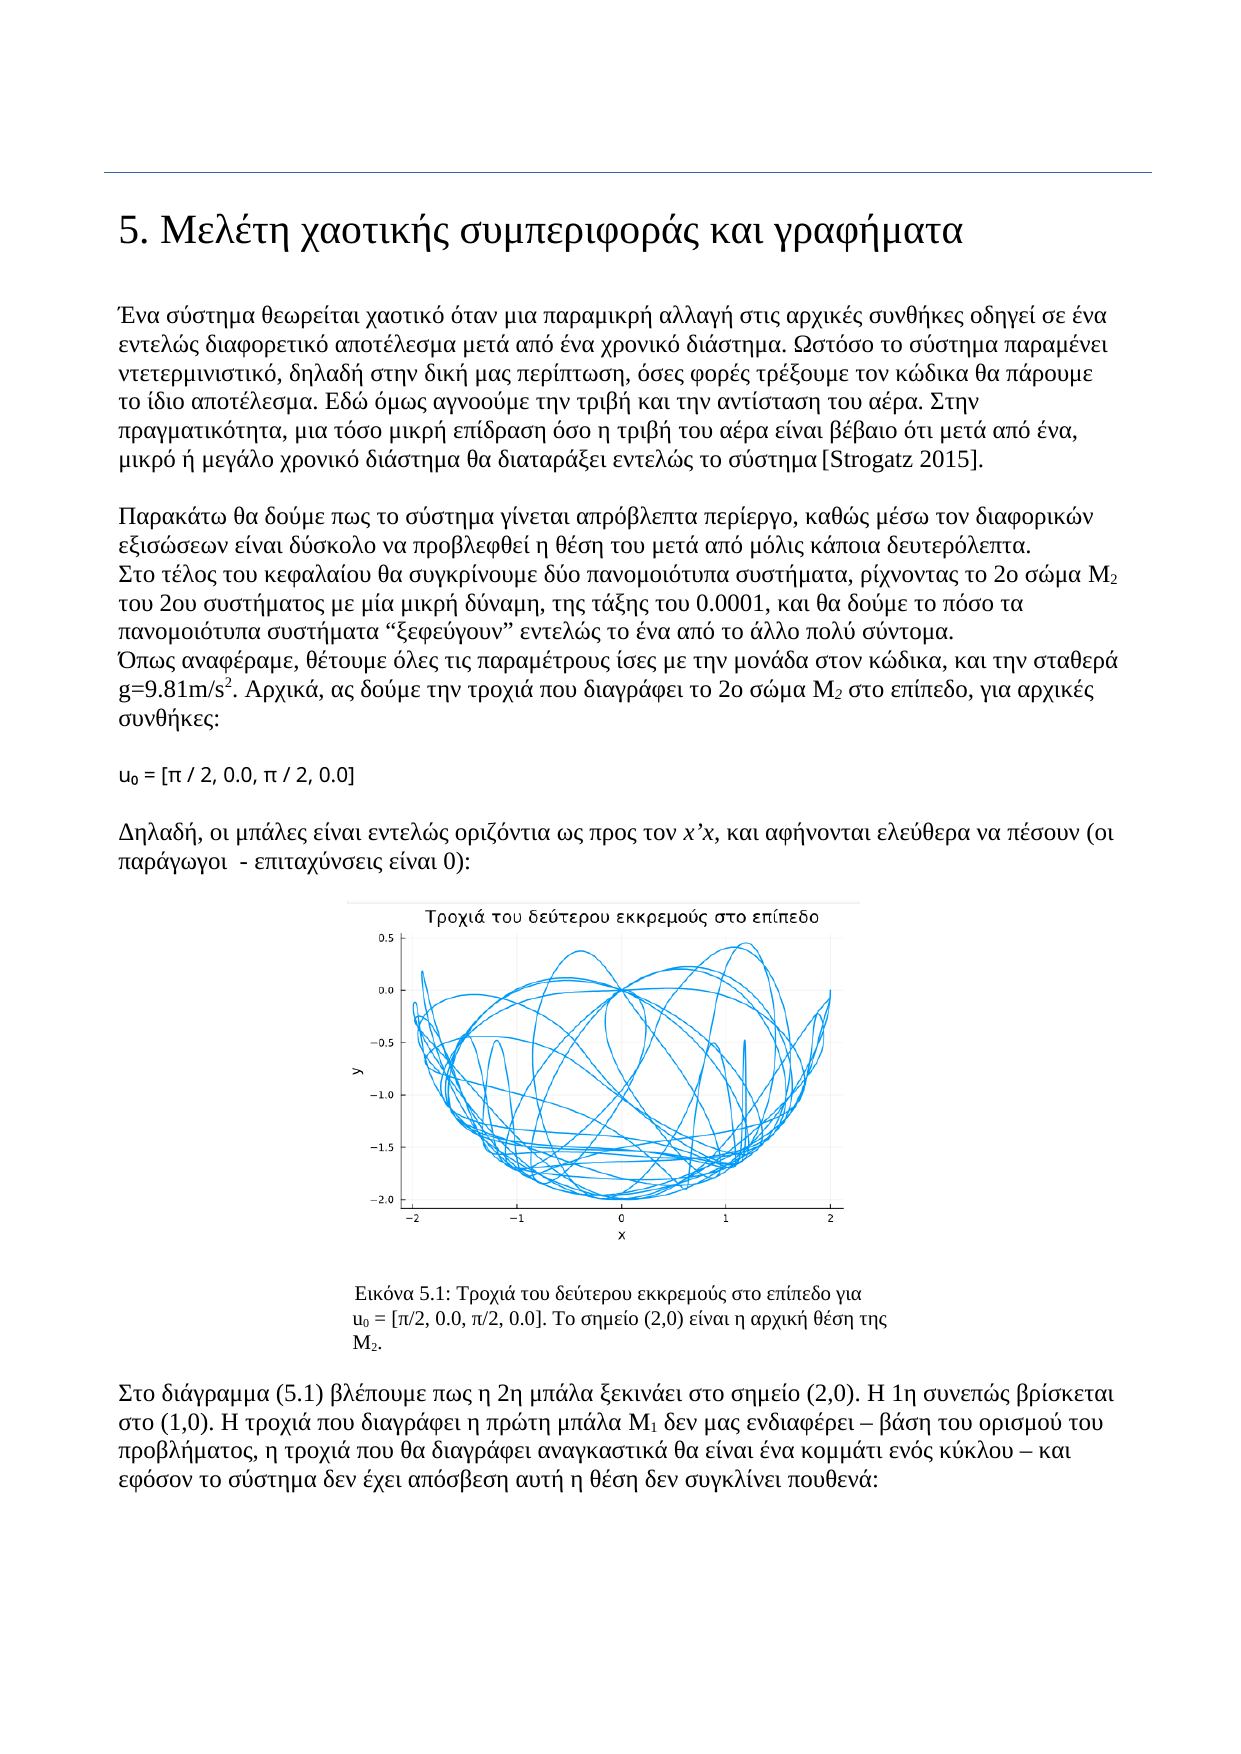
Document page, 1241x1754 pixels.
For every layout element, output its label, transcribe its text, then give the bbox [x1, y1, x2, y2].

text M2. [118, 1330, 1122, 1354]
text 5. Μελέτη χαοτικής συμπεριφοράς και γραφήματα [118, 204, 1122, 252]
text Παρακάτω θα δούμε πως το σύστημα γίνεται απρόβλεπτα περίεργο, καθώς μέσω τον διαφορικών εξισώσεων είναι δύσκολο να προβλεφθεί η θέση του μετά από μόλις κάποια δευτερόλεπτα. [118, 501, 1122, 559]
text Ένα σύστημα θεωρείται χαοτικό όταν μια παραμικρή αλλαγή στις αρχικές συνθήκες οδηγεί σε ένα εντελώς διαφορετικό αποτέλεσμα μετά από ένα χρονικό διάστημα. Ωστόσο το σύστημα παραμένει ντετερμινιστικό, δηλαδή στην δική μας περίπτωση, όσες φορές τρέξουμε τον κώδικα θα πάρουμε το ίδιο αποτέλεσμα. Εδώ όμως αγνοούμε την τριβή και την αντίσταση του αέρα. Στην πραγματικότητα, μια τόσο μικρή επίδραση όσο η τριβή του αέρα είναι βέβαιο ότι μετά από ένα, μικρό ή μεγάλο χρονικό διάστημα θα διαταράξει εντελώς το σύστημα [Strogatz 2015]. [118, 300, 1122, 473]
text Στο διάγραμμα (5.1) βλέπουμε πως η 2η μπάλα ξεκινάει στο σημείο (2,0). Η 1η συνεπώς βρίσκεται στο (1,0). Η τροχιά που διαγράφει η πρώτη μπάλα M1 δεν μας ενδιαφέρει – βάση του ορισμού του προβλήματος, η τροχιά που θα διαγράφει αναγκαστικά θα είναι ένα κομμάτι ενός κύκλου – και εφόσον το σύστημα δεν έχει απόσβεση αυτή η θέση δεν συγκλίνει πουθενά: [118, 1378, 1122, 1493]
text Όπως αναφέραμε, θέτουμε όλες τις παραμέτρους ίσες με την μονάδα στον κώδικα, και την σταθερά g=9.81m/s2. Αρχικά, ας δούμε την τροχιά που διαγράφει το 2ο σώμα M2 στο επίπεδο, για αρχικές συνθήκες: [118, 645, 1122, 731]
picture [342, 900, 861, 1250]
text Εικόνα 5.1: Τροχιά του δεύτερου εκκρεμούς στο επίπεδο για [118, 1277, 1122, 1306]
text u₀ = [π / 2, 0.0, π / 2, 0.0] [118, 760, 1122, 789]
text Στο τέλος του κεφαλαίου θα συγκρίνουμε δύο πανομοιότυπα συστήματα, ρίχνοντας το 2ο σώμα M2 του 2ου συστήματος με μία μικρή δύναμη, της τάξης του 0.0001, και θα δούμε το πόσο τα πανομοιότυπα συστήματα “ξεφεύγουν” εντελώς το ένα από το άλλο πολύ σύντομα. [118, 559, 1122, 645]
text u0 = [π/2, 0.0, π/2, 0.0]. Το σημείο (2,0) είναι η αρχική θέση της [118, 1306, 1122, 1330]
text Δηλαδή, οι μπάλες είναι εντελώς οριζόντια ως προς τον x’x, και αφήνονται ελεύθερα να πέσουν (οι παράγωγοι - επιταχύνσεις είναι 0): [118, 817, 1122, 874]
